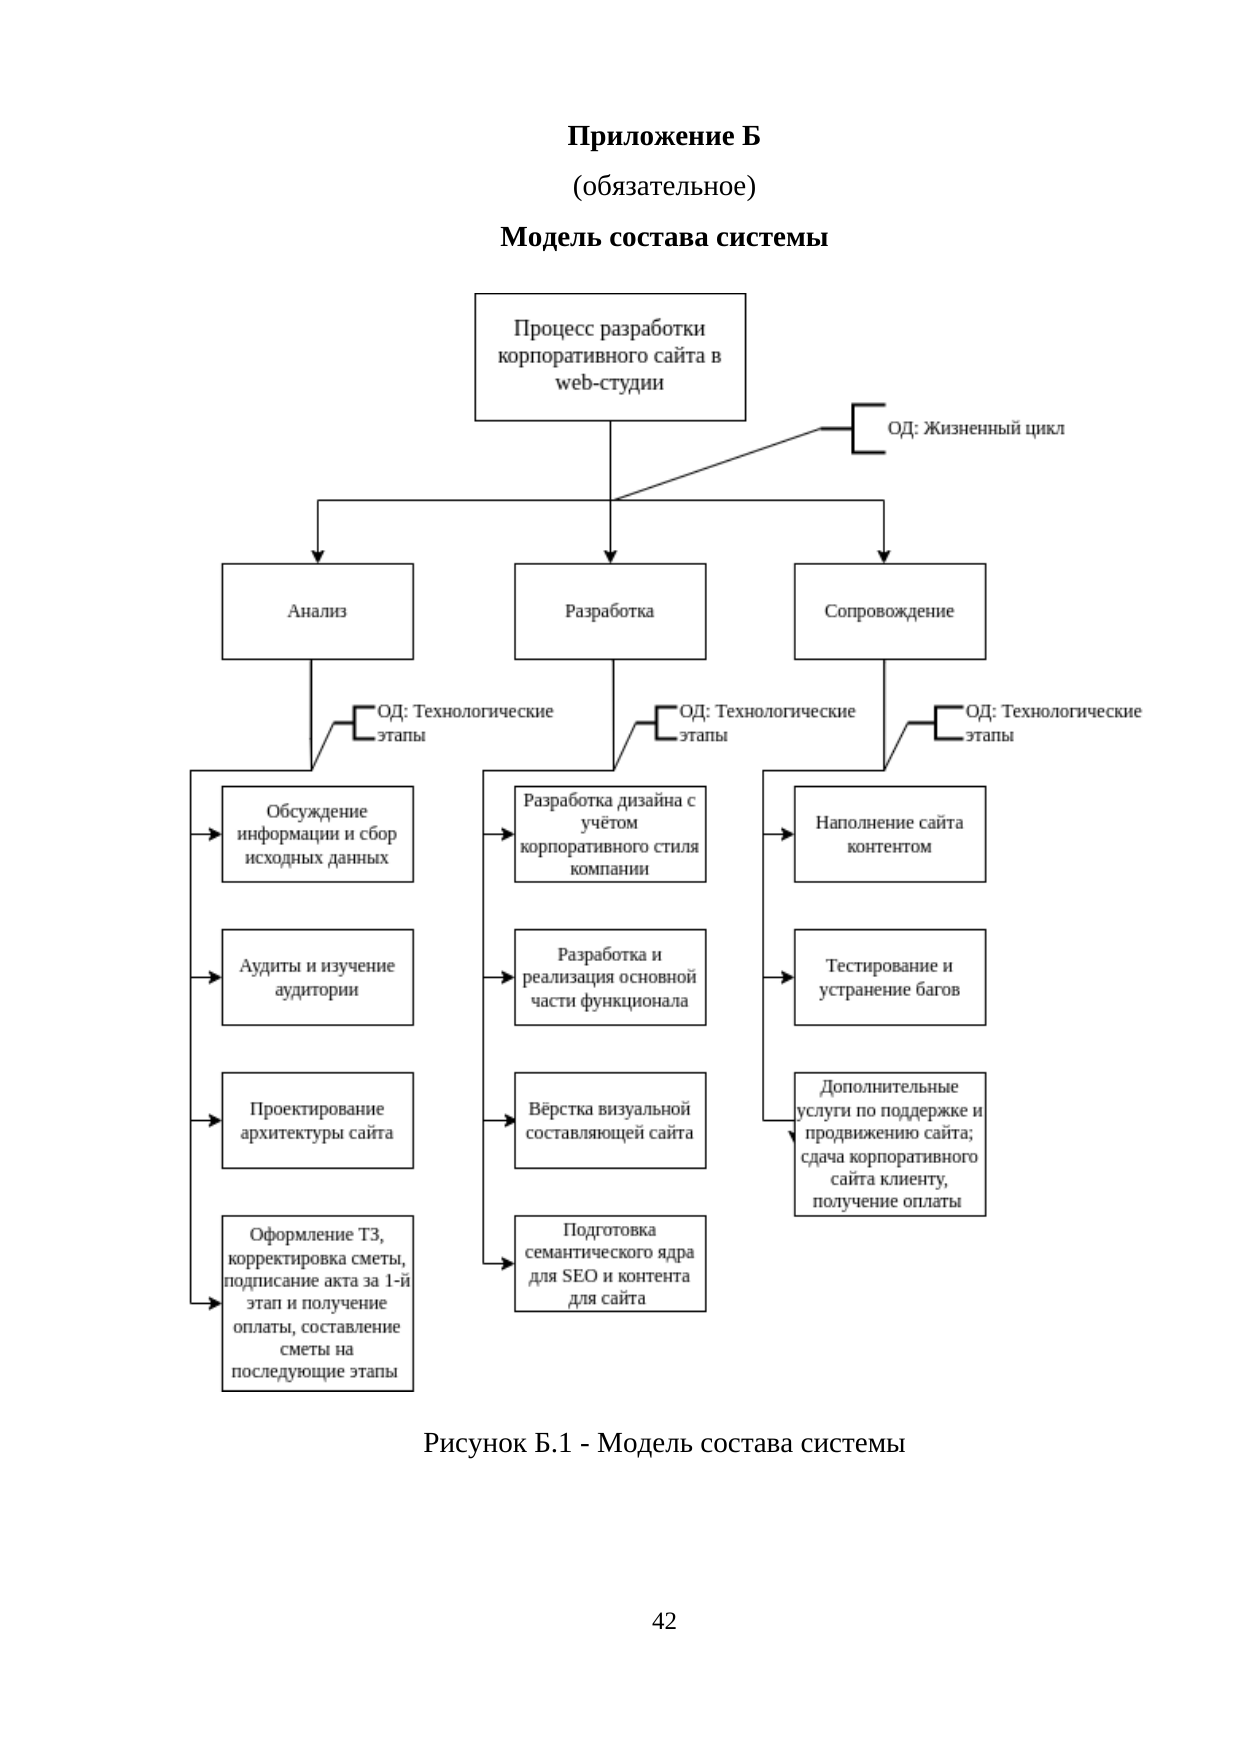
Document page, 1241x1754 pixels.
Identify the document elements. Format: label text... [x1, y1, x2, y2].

picture [179, 293, 1149, 1392]
subtitle (обязательное) [177, 168, 1152, 202]
subtitle Модель состава системы [177, 219, 1152, 252]
subtitle Приложение Б [177, 118, 1152, 152]
text Рисунок Б.1 - Модель состава системы [177, 269, 1152, 1459]
